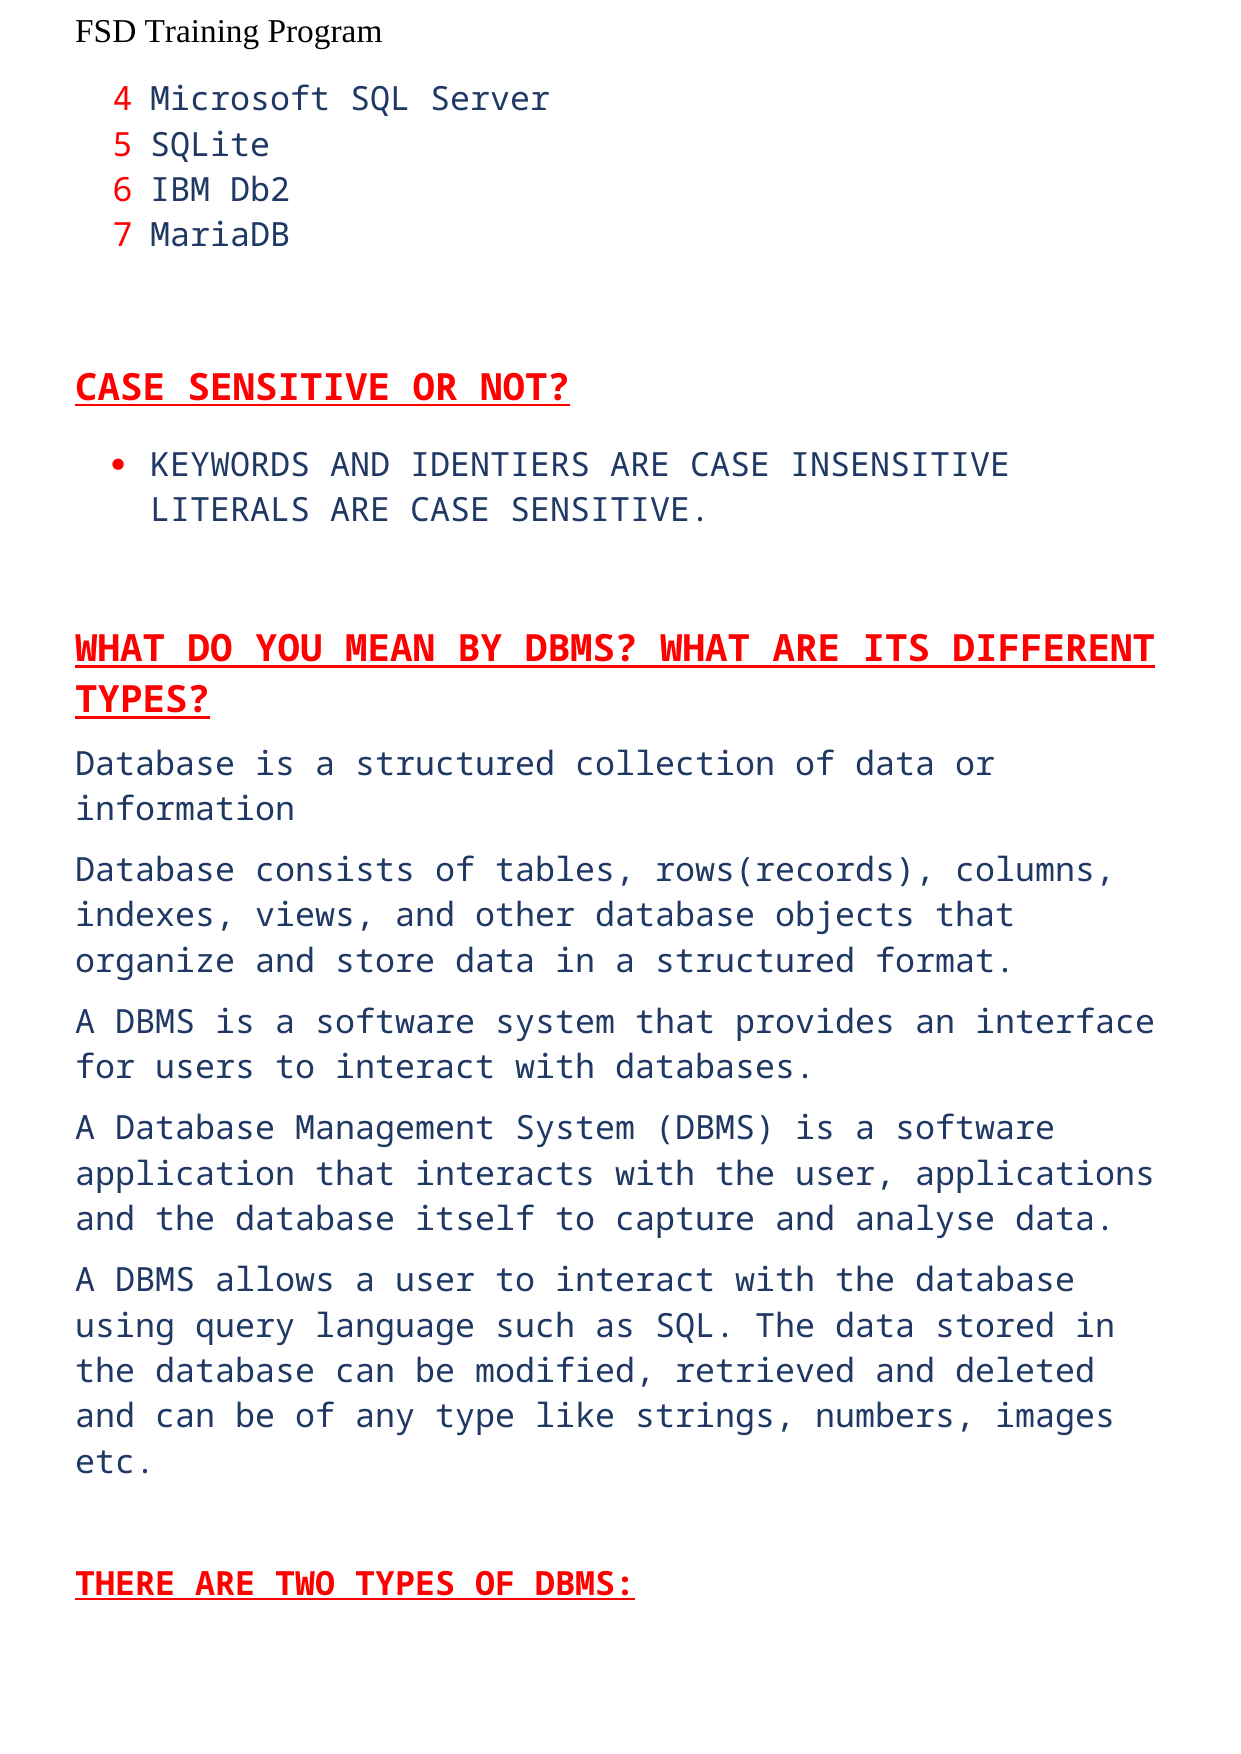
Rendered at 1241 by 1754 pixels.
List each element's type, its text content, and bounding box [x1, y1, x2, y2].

list Microsoft SQL Server [112, 75, 1165, 120]
text A DBMS is a software system that provides an interface for users to interact with databases. [75, 998, 1165, 1088]
list IBM Db2 [112, 166, 1165, 211]
list SQLite [112, 120, 1165, 166]
text A Database Management System (DBMS) is a software application that interacts with the user, applications and the database itself to capture and analyse data. [75, 1104, 1165, 1240]
subtitle CASE SENSITIVE OR NOT? [75, 360, 1165, 411]
text Database is a structured collection of data or information [75, 739, 1165, 830]
list MariaDB [112, 211, 1165, 257]
text A DBMS allows a user to interact with the database using query language such as SQL. The data stored in the database can be modified, retrieved and deleted and can be of any type like strings, numbers, images etc. [75, 1256, 1165, 1483]
text Database consists of tables, rows(records), columns, indexes, views, and other database objects that organize and store data in a structured format. [75, 846, 1165, 982]
text WHAT DO YOU MEAN BY DBMS? WHAT ARE ITS DIFFERENT TYPES? [75, 622, 1165, 724]
list KEYWORDS AND IDENTIERS ARE CASE INSENSITIVE LITERALS ARE CASE SENSITIVE. [112, 441, 1165, 531]
text THERE ARE TWO TYPES OF DBMS: [75, 1560, 1165, 1605]
